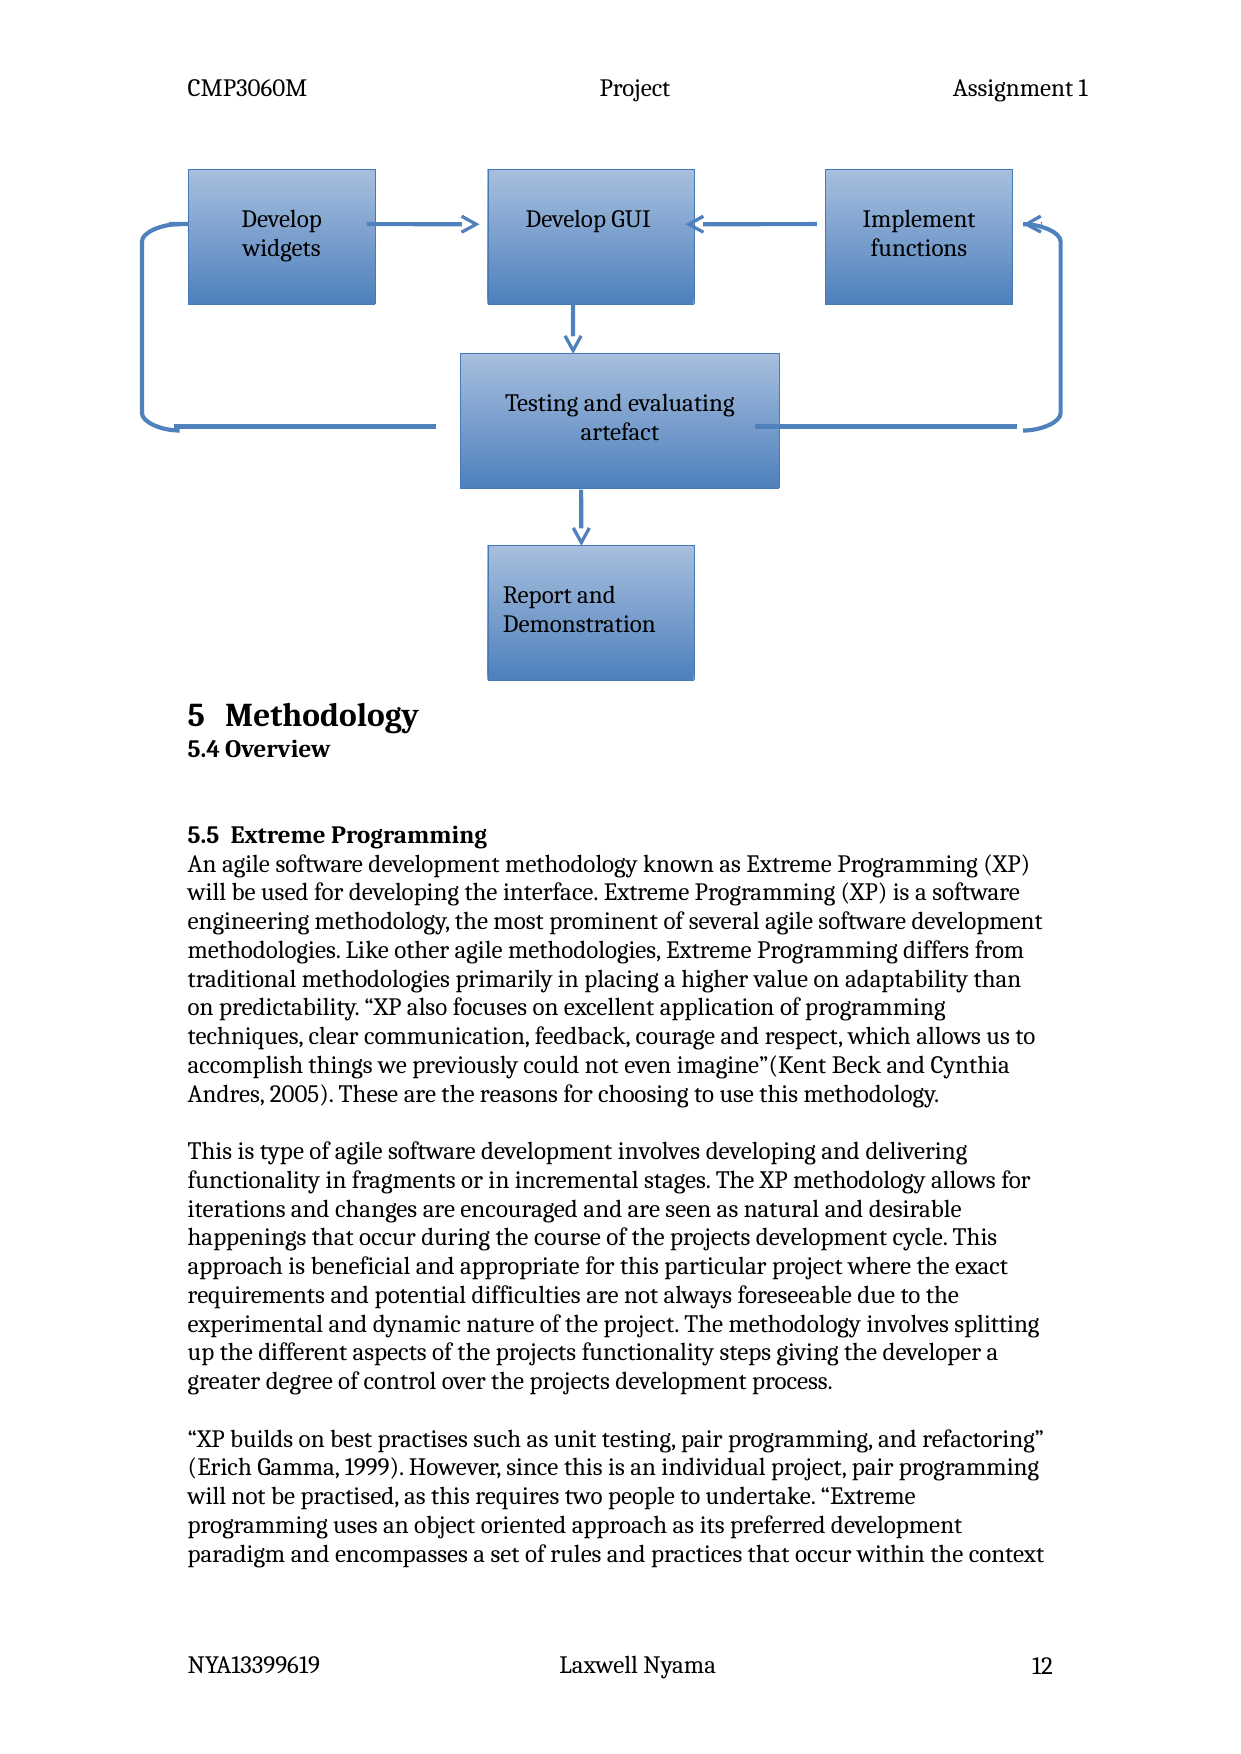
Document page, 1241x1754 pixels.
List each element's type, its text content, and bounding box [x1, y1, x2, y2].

text Implement functions [840, 205, 997, 263]
text “XP builds on best practises such as unit testing, pair programming, and refactoring” (Erich Gamma, 1999). However, since this is an individual project, pair programming will not be practised, as this requires two people to undertake. “Extreme programming uses an object oriented approach as its preferred development paradigm and encompasses a set of rules and practices that occur within the context [187, 1424, 1053, 1568]
text An agile software development methodology known as Extreme Programming (XP) will be used for developing the interface. Extreme Programming (XP) is a software engineering methodology, the most prominent of several agile software development methodologies. Like other agile methodologies, Extreme Programming differs from traditional methodologies primarily in placing a higher value on adaptability than on predictability. “XP also focuses on excellent application of programming techniques, clear communication, feedback, courage and respect, which allows us to accomplish things we previously could not even imagine”(Kent Beck and Cynthia Andres, 2005). These are the reasons for choosing to use this methodology. [187, 849, 1053, 1108]
list Overview [187, 734, 1053, 763]
text Testing and evaluating artefact [475, 389, 764, 446]
list Extreme Programming [187, 821, 1053, 849]
text Report and Demonstration [503, 581, 679, 638]
text This is type of agile software development involves developing and delivering functionality in fragments or in incremental stages. The XP methodology allows for iterations and changes are encouraged and are seen as natural and desirable happenings that occur during the course of the projects development cycle. This approach is beneficial and appropriate for this particular project where the exact requirements and potential difficulties are not always foreseeable due to the experimental and dynamic nature of the project. The methodology involves splitting up the different aspects of the projects functionality steps giving the developer a greater degree of control over the projects development process. [187, 1137, 1053, 1396]
text Develop widgets [203, 205, 360, 263]
list Methodology [187, 696, 1053, 734]
text Develop GUI [503, 205, 679, 234]
